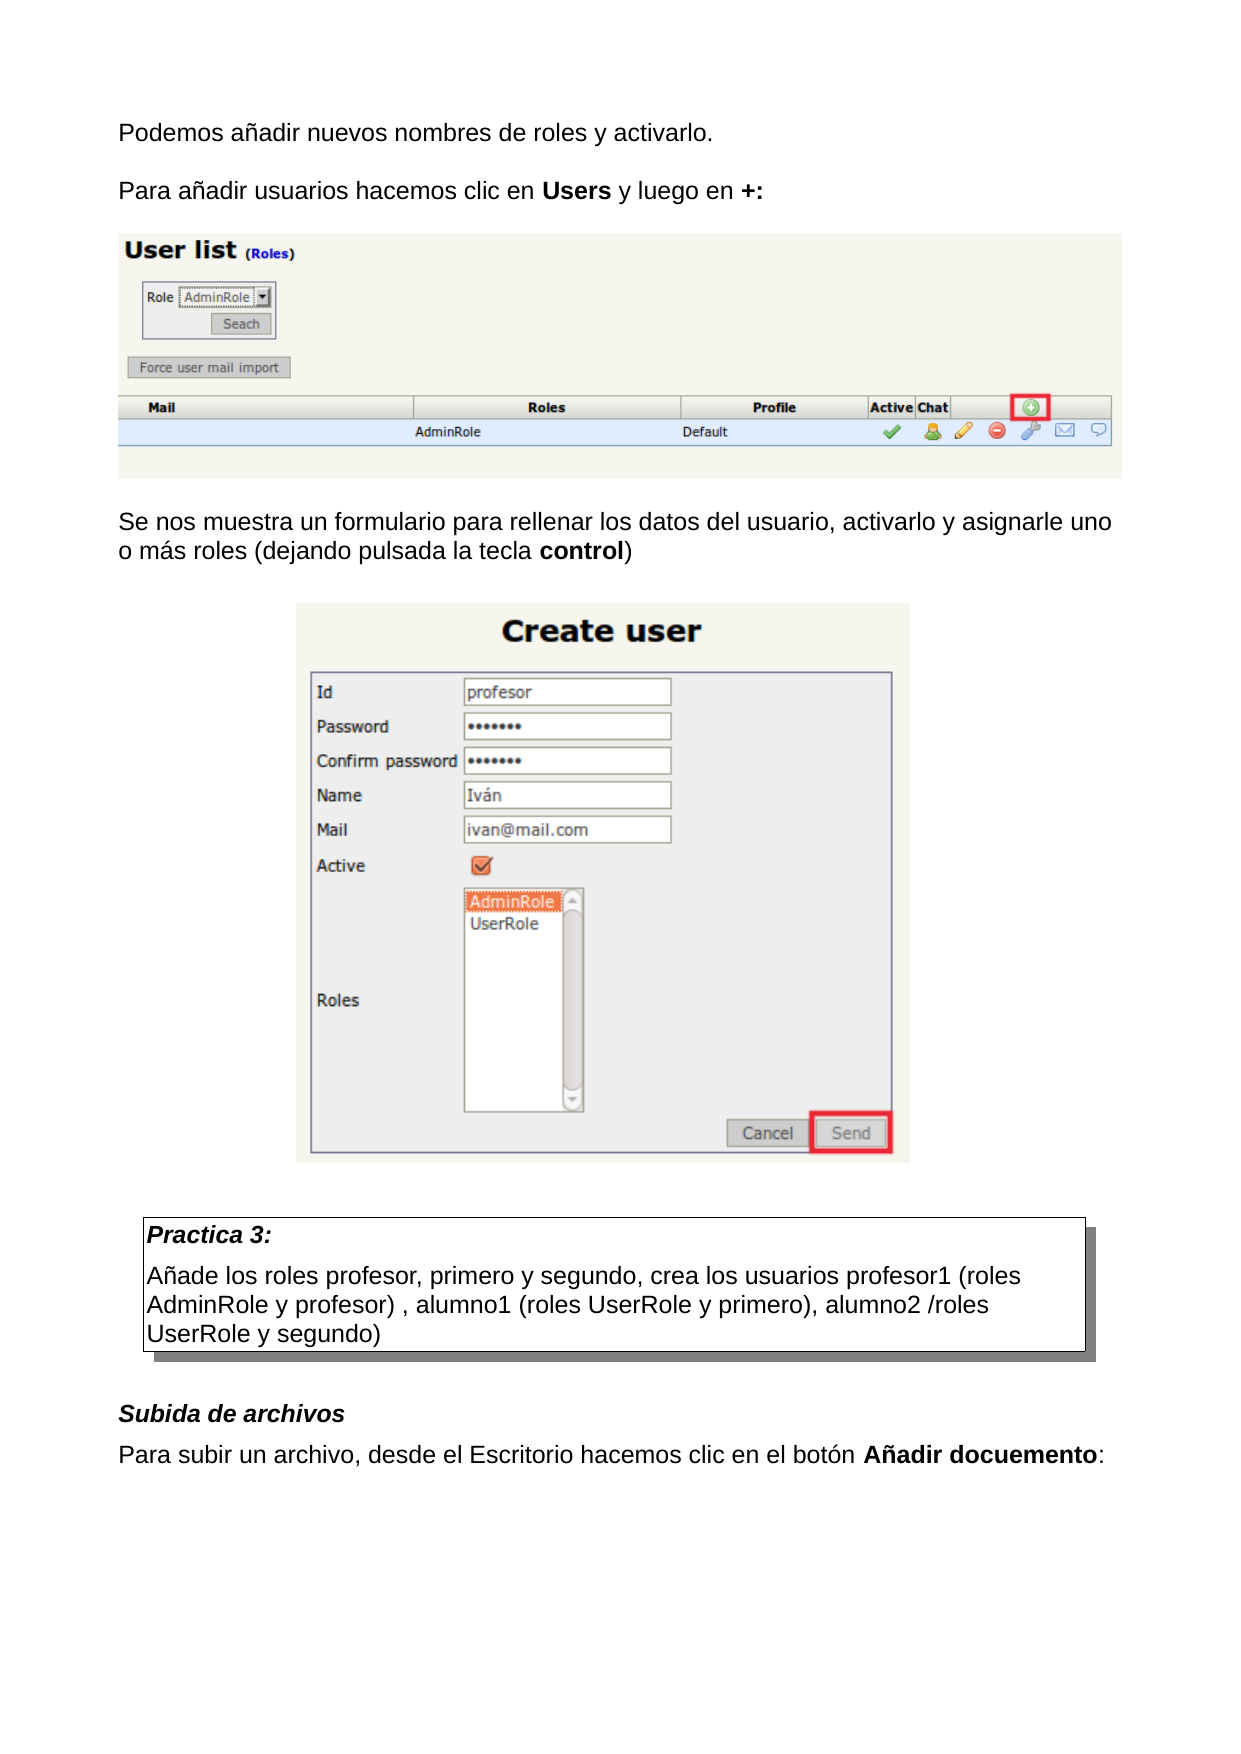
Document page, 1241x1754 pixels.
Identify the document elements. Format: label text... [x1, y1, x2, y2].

picture [118, 233, 1123, 479]
picture [295, 603, 910, 1163]
text Añade los roles profesor, primero y segundo, crea los usuarios profesor1 (roles AdminRole y profesor) , alumno1 (roles UserRole y primero), alumno2 /roles UserRole y segundo) [144, 1258, 1085, 1351]
text Para subir un archivo, desde el Escritorio hacemos clic en el botón Añadir docuemento: [118, 1440, 1122, 1469]
subtitle Subida de archivos [118, 1399, 1122, 1428]
subtitle Practica 3: [144, 1218, 1085, 1249]
text Podemos añadir nuevos nombres de roles y activarlo. [118, 118, 1122, 147]
text Se nos muestra un formulario para rellenar los datos del usuario, activarlo y asignarle uno o más roles (dejando pulsada la tecla control) [118, 507, 1122, 564]
text Para añadir usuarios hacemos clic en Users y luego en +: [118, 176, 1122, 204]
